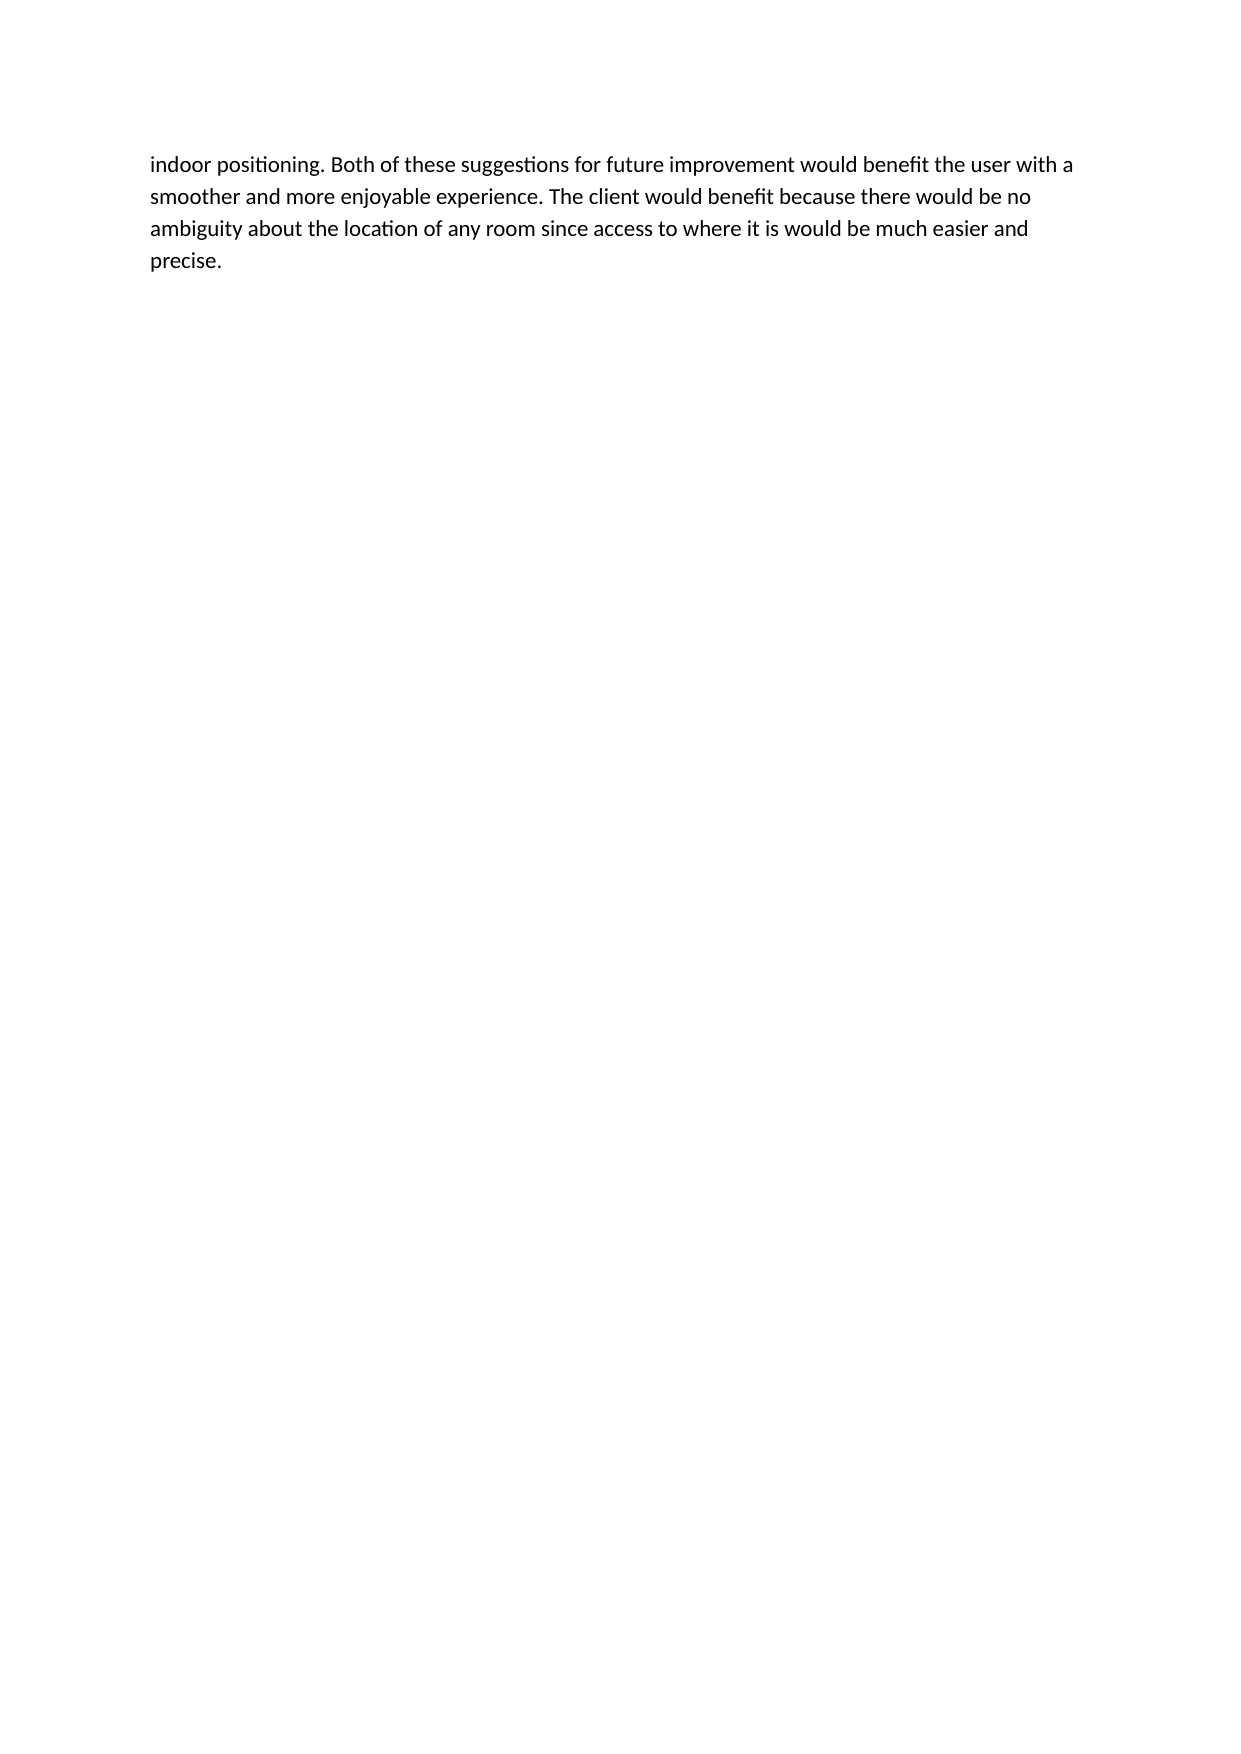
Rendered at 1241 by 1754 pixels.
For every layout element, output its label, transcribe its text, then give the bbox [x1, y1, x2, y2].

text indoor positioning. Both of these suggestions for future improvement would benefit the user with a smoother and more enjoyable experience. The client would benefit because there would be no ambiguity about the location of any room since access to where it is would be much easier and precise. [150, 150, 1090, 274]
